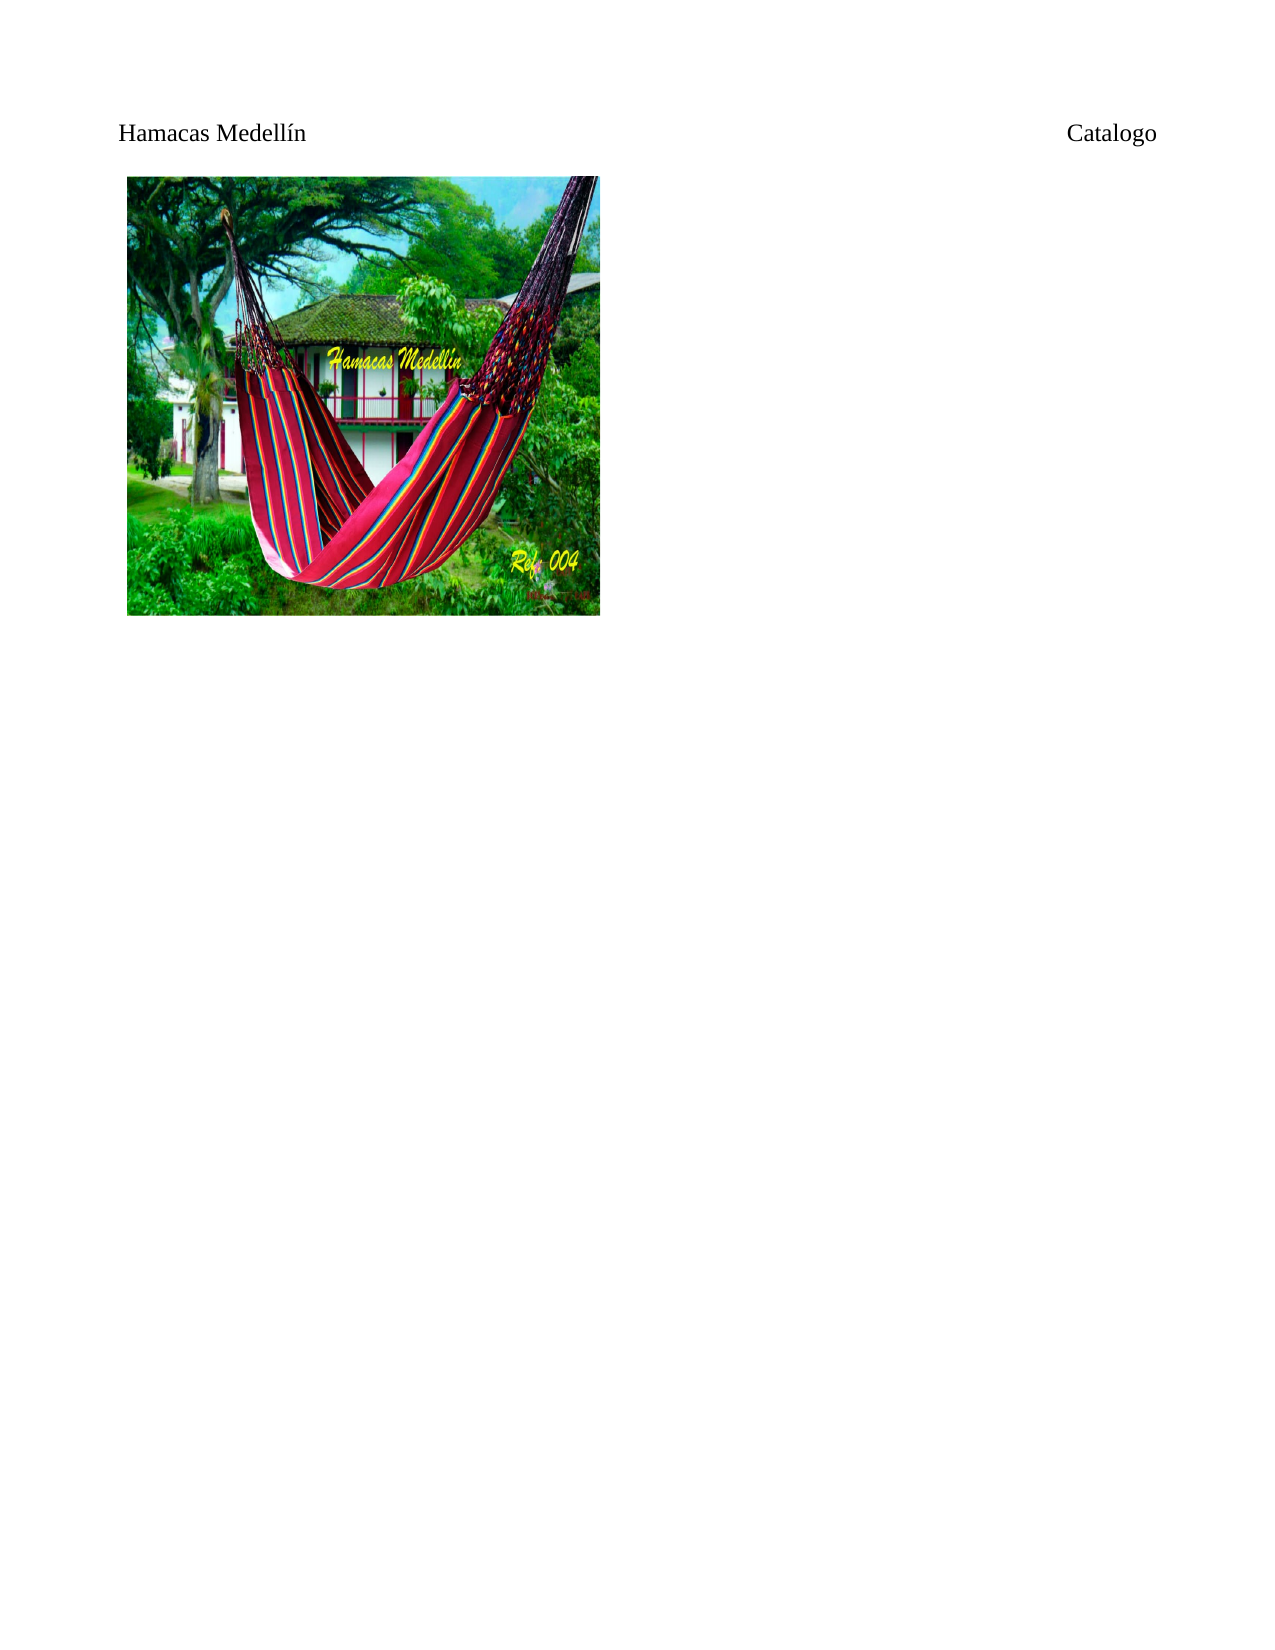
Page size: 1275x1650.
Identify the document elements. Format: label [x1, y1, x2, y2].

picture [127, 176, 601, 616]
